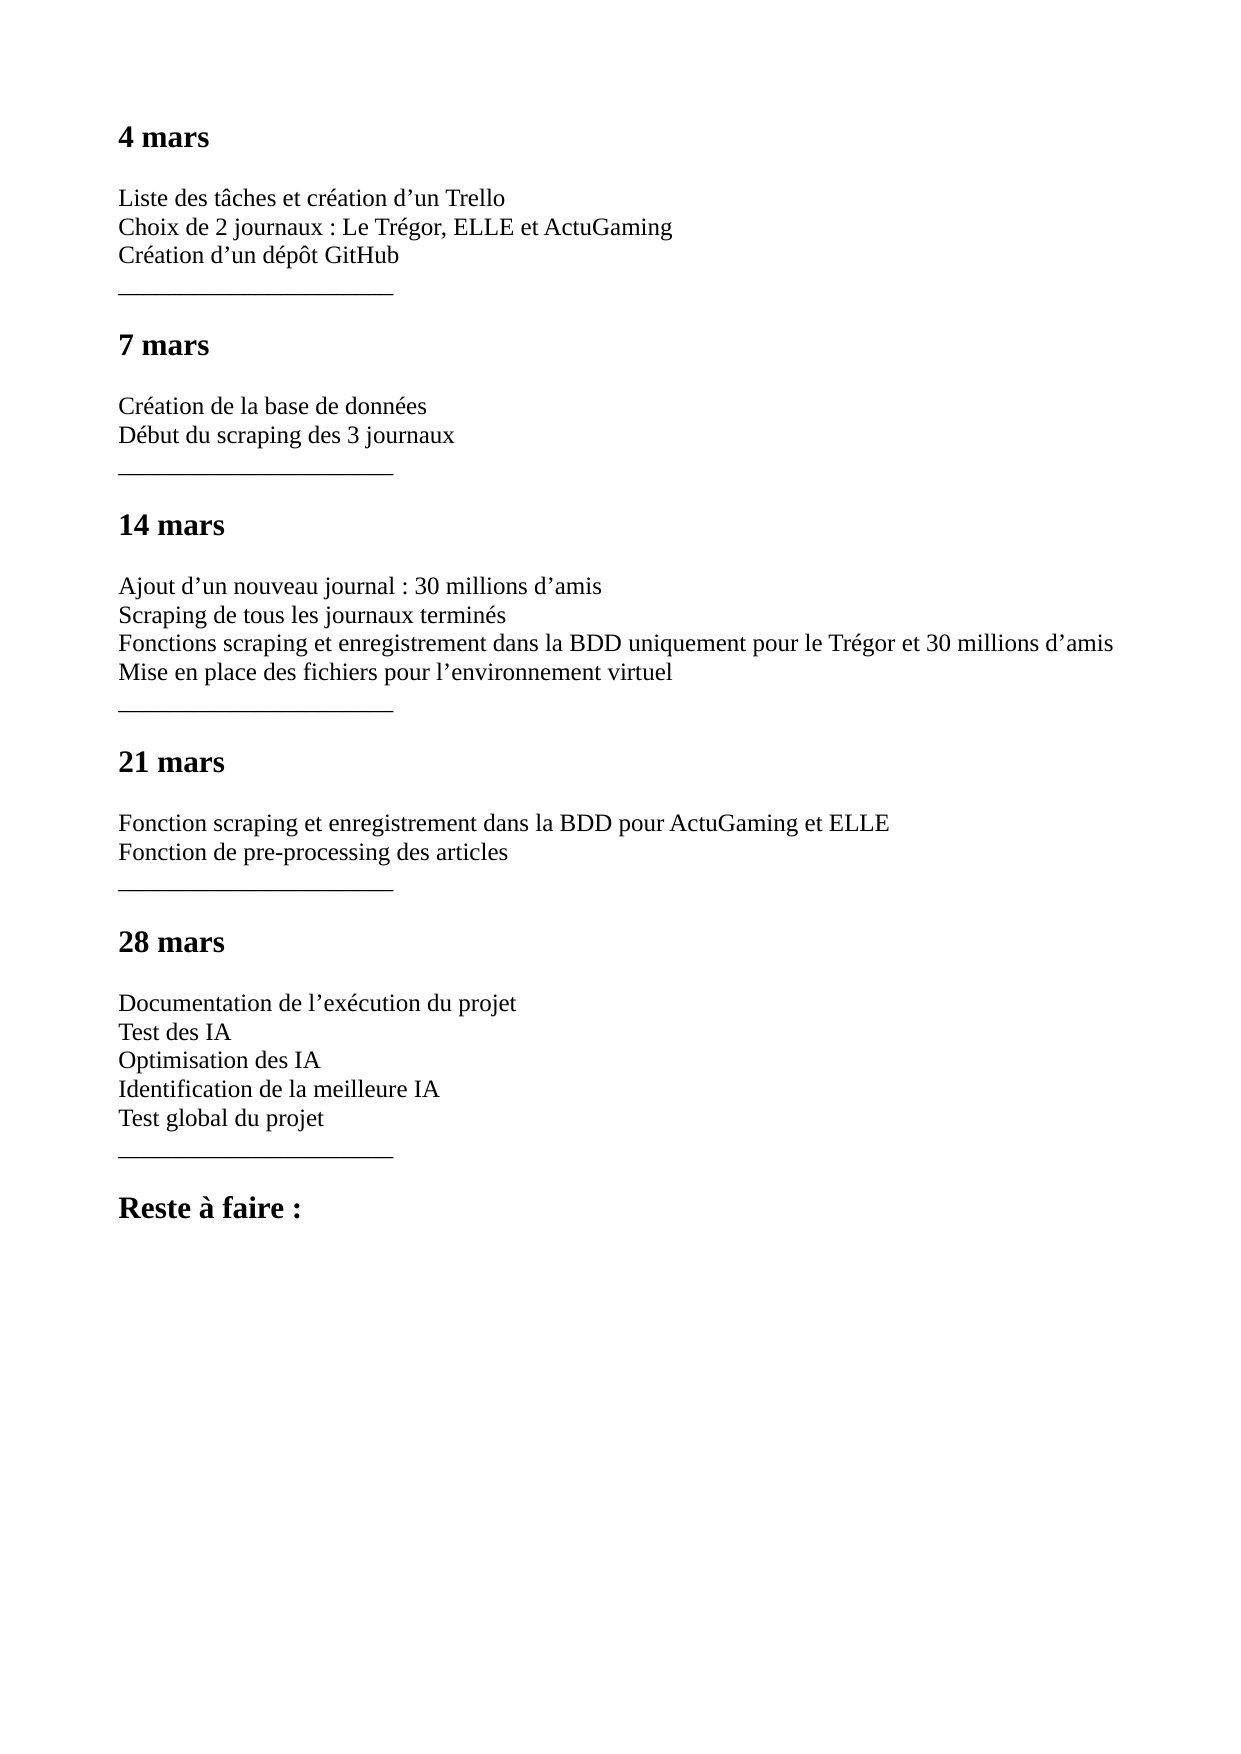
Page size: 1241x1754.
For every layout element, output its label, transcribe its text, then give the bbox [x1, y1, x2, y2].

text 28 mars [118, 923, 1122, 959]
text ______________________ [118, 866, 1122, 894]
text 7 mars [118, 327, 1122, 362]
text ______________________ [118, 449, 1122, 477]
text Test des IA [118, 1017, 1122, 1045]
text Création d’un dépôt GitHub [118, 240, 1122, 269]
text Test global du projet [118, 1103, 1122, 1132]
text Fonction de pre-processing des articles [118, 837, 1122, 866]
text Optimisation des IA [118, 1045, 1122, 1074]
text ______________________ [118, 269, 1122, 298]
text Documentation de l’exécution du projet [118, 988, 1122, 1017]
text Fonction scraping et enregistrement dans la BDD pour ActuGaming et ELLE [118, 808, 1122, 837]
text Début du scraping des 3 journaux [118, 420, 1122, 449]
text Mise en place des fichiers pour l’environnement virtuel [118, 657, 1122, 686]
text Choix de 2 journaux : Le Trégor, ELLE et ActuGaming [118, 212, 1122, 240]
text Scraping de tous les journaux terminés [118, 600, 1122, 628]
text 4 mars [118, 118, 1122, 154]
text ______________________ [118, 686, 1122, 715]
text Ajout d’un nouveau journal : 30 millions d’amis [118, 571, 1122, 600]
text 21 mars [118, 743, 1122, 779]
text Fonctions scraping et enregistrement dans la BDD uniquement pour le Trégor et 30 millions d’amis [118, 628, 1122, 657]
text Identification de la meilleure IA [118, 1074, 1122, 1103]
text 14 mars [118, 506, 1122, 542]
text Liste des tâches et création d’un Trello [118, 183, 1122, 212]
text ______________________ [118, 1132, 1122, 1160]
text Création de la base de données [118, 391, 1122, 420]
text Reste à faire : [118, 1189, 1122, 1225]
